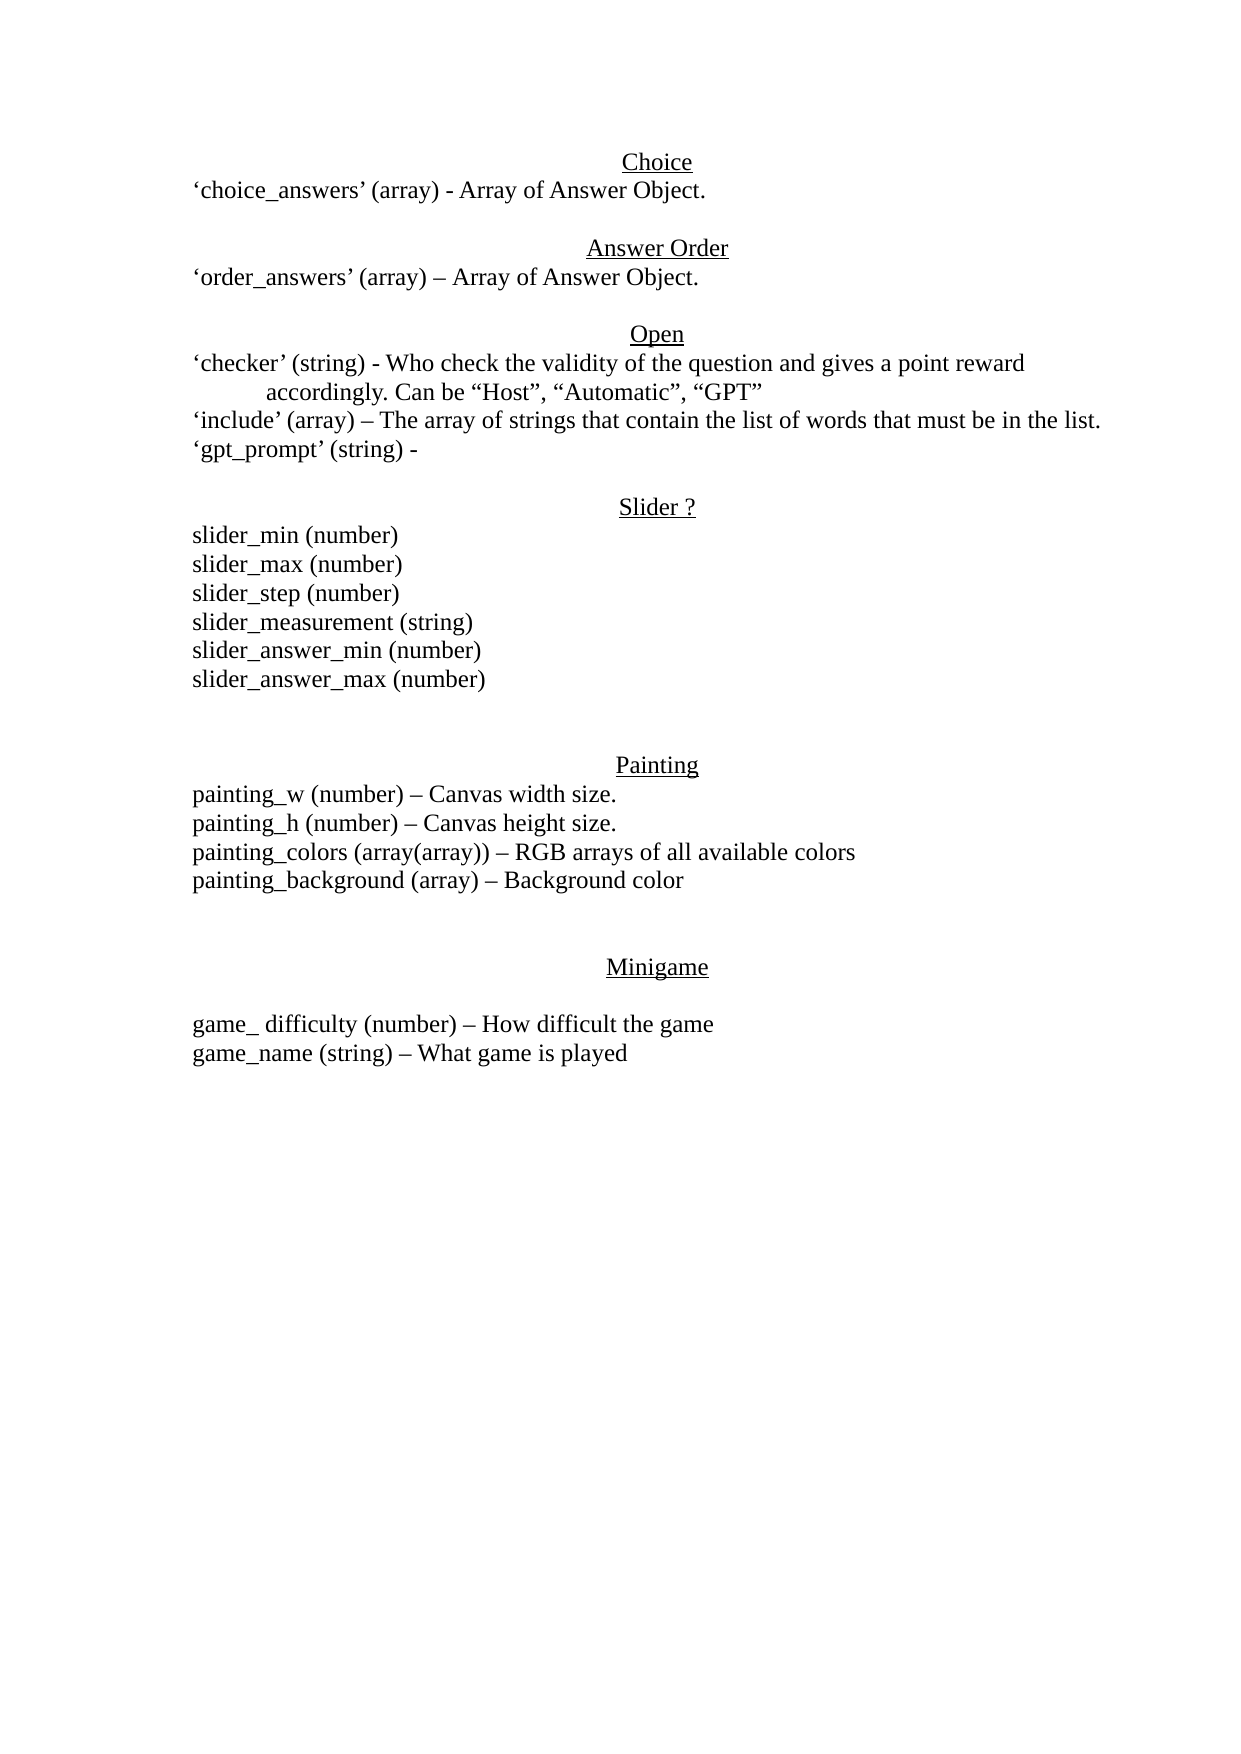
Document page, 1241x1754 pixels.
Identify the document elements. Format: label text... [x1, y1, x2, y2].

text slider_max (number) [192, 549, 1122, 578]
text Minigame [192, 952, 1122, 981]
text slider_step (number) [192, 578, 1122, 607]
text ‘include’ (array) – The array of strings that contain the list of words that must be in the list. [192, 406, 1122, 434]
text game_name (string) – What game is played [118, 1038, 1122, 1067]
text slider_min (number) [192, 521, 1122, 549]
text Answer Order [192, 233, 1122, 262]
text ‘choice_answers’ (array) - Array of Answer Object. [192, 176, 1122, 204]
text slider_answer_min (number) [192, 636, 1122, 664]
text slider_answer_max (number) [192, 664, 1122, 693]
text painting_background (array) – Background color [192, 866, 1122, 894]
text ‘checker’ (string) - Who check the validity of the question and gives a point reward accordingly. Can be “Host”, “Automatic”, “GPT” [192, 348, 1122, 406]
text Painting [192, 751, 1122, 779]
text painting_w (number) – Canvas width size. [192, 779, 1122, 808]
text Open [192, 319, 1122, 348]
text Slider ? [192, 492, 1122, 521]
text Choice [192, 147, 1122, 176]
text slider_measurement (string) [192, 607, 1122, 636]
text painting_h (number) – Canvas height size. [192, 808, 1122, 837]
text ‘gpt_prompt’ (string) - [192, 434, 1122, 463]
text ‘order_answers’ (array) – Array of Answer Object. [192, 262, 1122, 291]
text game_ difficulty (number) – How difficult the game [118, 1009, 1122, 1038]
text painting_colors (array(array)) – RGB arrays of all available colors [192, 837, 1122, 866]
